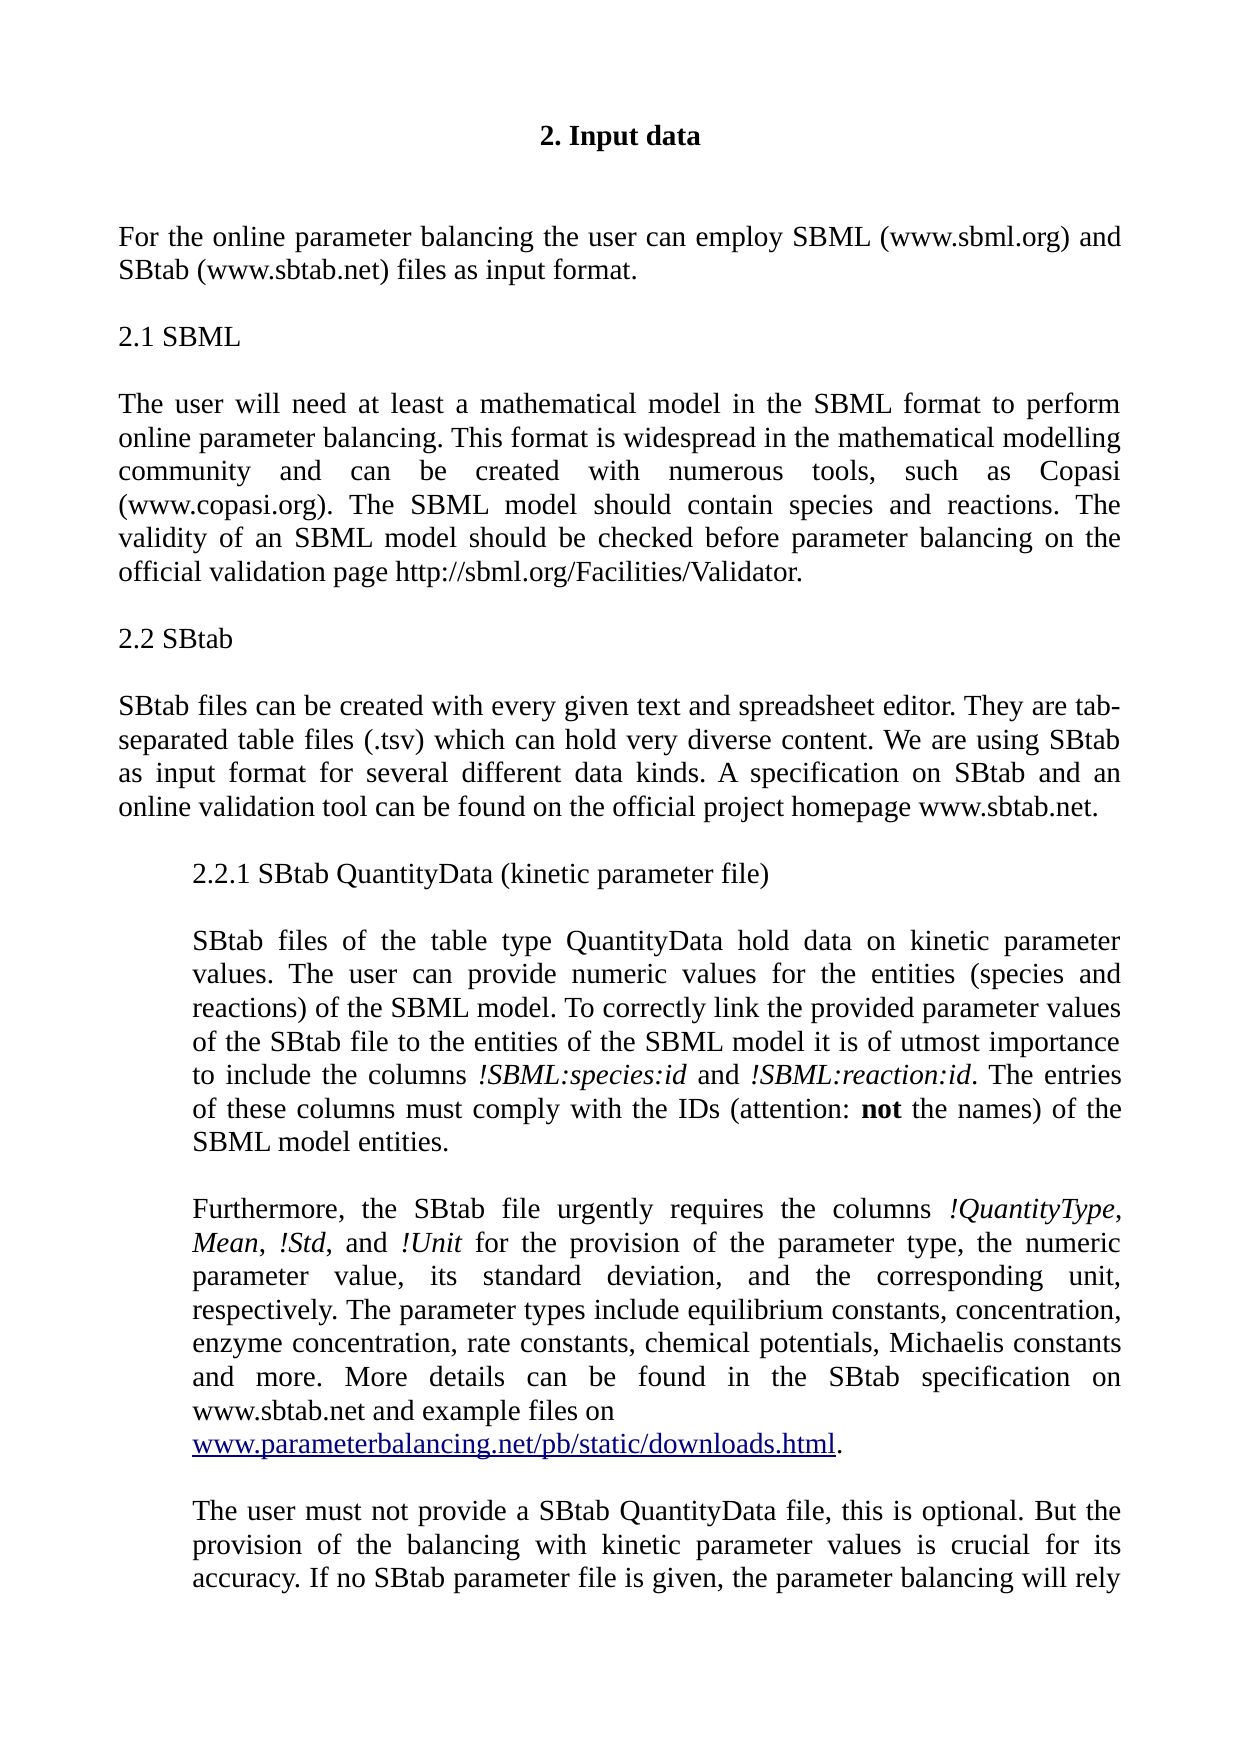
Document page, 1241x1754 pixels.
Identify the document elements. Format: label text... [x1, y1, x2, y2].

text The user will need at least a mathematical model in the SBML format to perform online parameter balancing. This format is widespread in the mathematical modelling community and can be created with numerous tools, such as Copasi (www.copasi.org). The SBML model should contain species and reactions. The validity of an SBML model should be checked before parameter balancing on the official validation page http://sbml.org/Facilities/Validator. [118, 386, 1122, 588]
text 2.2.1 SBtab QuantityData (kinetic parameter file) [192, 856, 1122, 889]
text SBtab files of the table type QuantityData hold data on kinetic parameter values. The user can provide numeric values for the entities (species and reactions) of the SBML model. To correctly link the provided parameter values of the SBtab file to the entities of the SBML model it is of utmost importance to include the columns !SBML:species:id and !SBML:reaction:id. The entries of these columns must comply with the IDs (attention: not the names) of the SBML model entities. [192, 923, 1122, 1158]
text SBtab files can be created with every given text and spreadsheet editor. They are tab-separated table files (.tsv) which can hold very diverse content. We are using SBtab as input format for several different data kinds. A specification on SBtab and an online validation tool can be found on the official project homepage www.sbtab.net. [118, 688, 1122, 822]
text 2. Input data [118, 118, 1122, 152]
text 2.2 SBtab [118, 621, 1122, 655]
text www.parameterbalancing.net/pb/static/downloads.html. [192, 1426, 1122, 1460]
text The user must not provide a SBtab QuantityData file, this is optional. But the provision of the balancing with kinetic parameter values is crucial for its accuracy. If no SBtab parameter file is given, the parameter balancing will rely [192, 1493, 1122, 1594]
text 2.1 SBML [118, 319, 1122, 353]
text Furthermore, the SBtab file urgently requires the columns !QuantityType, Mean, !Std, and !Unit for the provision of the parameter type, the numeric parameter value, its standard deviation, and the corresponding unit, respectively. The parameter types include equilibrium constants, concentration, enzyme concentration, rate constants, chemical potentials, Michaelis constants and more. More details can be found in the SBtab specification on www.sbtab.net and example files on [192, 1191, 1122, 1426]
text For the online parameter balancing the user can employ SBML (www.sbml.org) and SBtab (www.sbtab.net) files as input format. [118, 219, 1122, 286]
